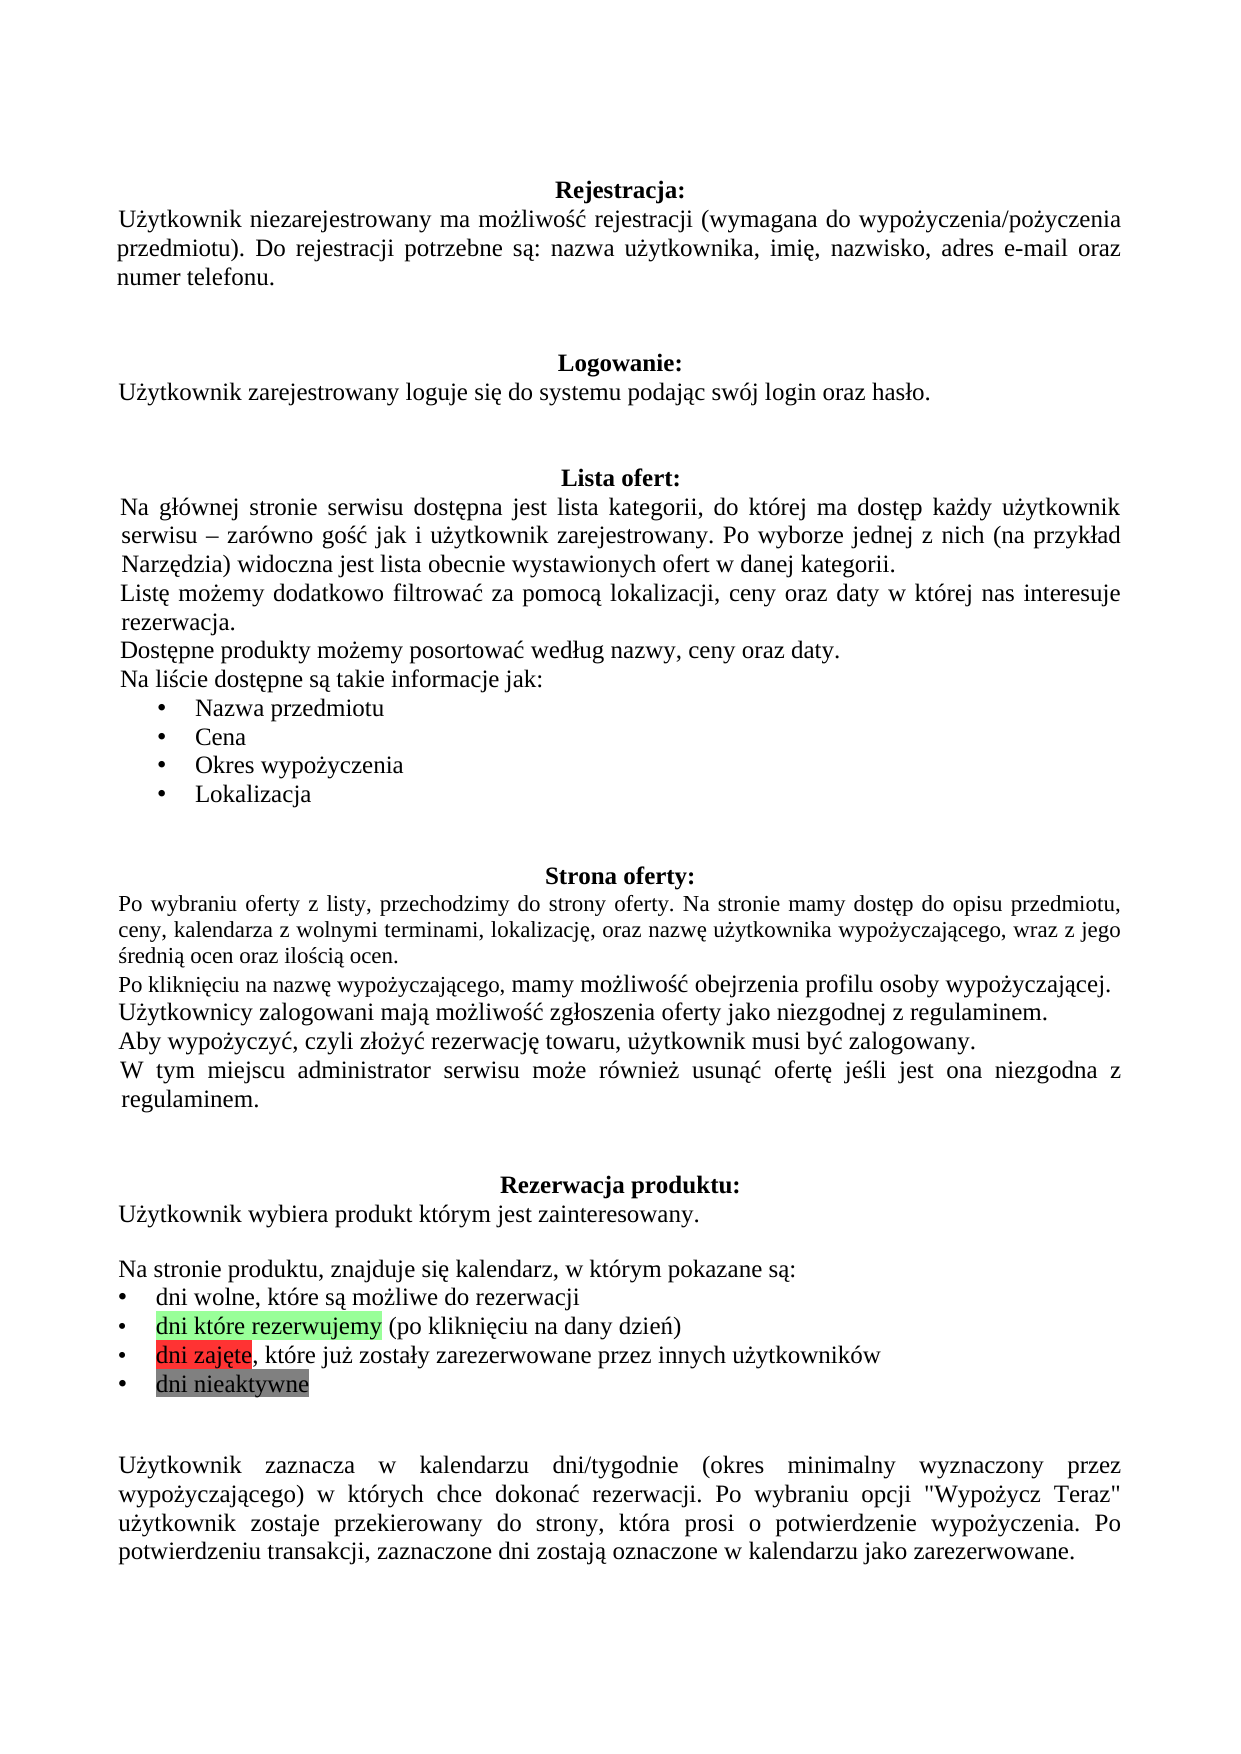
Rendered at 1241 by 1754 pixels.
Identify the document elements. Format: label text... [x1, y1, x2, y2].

text Rezerwacja produktu: [118, 1170, 1122, 1199]
text Rejestracja: [81, 176, 1122, 204]
text Logowanie: [81, 348, 1122, 377]
list Cena [157, 722, 1122, 751]
list dni zajęte, które już zostały zarezerwowane przez innych użytkowników [118, 1340, 1122, 1369]
text Aby wypożyczyć, czyli złożyć rezerwację towaru, użytkownik musi być zalogowany. [118, 1026, 1122, 1055]
text Strona oferty: [118, 861, 1122, 889]
text Dostępne produkty możemy posortować według nazwy, ceny oraz daty. [120, 636, 1122, 664]
text Lista ofert: [120, 463, 1122, 492]
list dni które rezerwujemy (po kliknięciu na dany dzień) [118, 1311, 1122, 1340]
text Na liście dostępne są takie informacje jak: [120, 664, 1122, 693]
text Użytkownik niezarejestrowany ma możliwość rejestracji (wymagana do wypożyczenia/pożyczenia przedmiotu). Do rejestracji potrzebne są: nazwa użytkownika, imię, nazwisko, adres e-mail oraz numer telefonu. [117, 204, 1122, 291]
list dni nieaktywne [118, 1369, 1122, 1397]
list Lokalizacja [157, 779, 1122, 808]
text Na głównej stronie serwisu dostępna jest lista kategorii, do której ma dostęp każdy użytkownik serwisu – zarówno gość jak i użytkownik zarejestrowany. Po wyborze jednej z nich (na przykład Narzędzia) widoczna jest lista obecnie wystawionych ofert w danej kategorii. [120, 492, 1122, 578]
text Listę możemy dodatkowo filtrować za pomocą lokalizacji, ceny oraz daty w której nas interesuje rezerwacja. [120, 578, 1122, 636]
list dni wolne, które są możliwe do rezerwacji [118, 1282, 1122, 1311]
text Użytkownik zarejestrowany loguje się do systemu podając swój login oraz hasło. [81, 377, 1122, 406]
list Nazwa przedmiotu [157, 693, 1122, 722]
list Okres wypożyczenia [157, 751, 1122, 779]
text Na stronie produktu, znajduje się kalendarz, w którym pokazane są: [118, 1254, 1122, 1282]
text Użytkownik zaznacza w kalendarzu dni/tygodnie (okres minimalny wyznaczony przez wypożyczającego) w których chce dokonać rezerwacji. Po wybraniu opcji "Wypożycz Teraz" użytkownik zostaje przekierowany do strony, która prosi o potwierdzenie wypożyczenia. Po potwierdzeniu transakcji, zaznaczone dni zostają oznaczone w kalendarzu jako zarezerwowane. [118, 1450, 1122, 1565]
text W tym miejscu administrator serwisu może również usunąć ofertę jeśli jest ona niezgodna z regulaminem. [120, 1055, 1122, 1112]
text Po wybraniu oferty z listy, przechodzimy do strony oferty. Na stronie mamy dostęp do opisu przedmiotu, ceny, kalendarza z wolnymi terminami, lokalizację, oraz nazwę użytkownika wypożyczającego, wraz z jego średnią ocen oraz ilością ocen. [118, 889, 1122, 969]
text Użytkownik wybiera produkt którym jest zainteresowany. [118, 1199, 1122, 1227]
text Użytkownicy zalogowani mają możliwość zgłoszenia oferty jako niezgodnej z regulaminem. [118, 997, 1122, 1026]
text Po kliknięciu na nazwę wypożyczającego, mamy możliwość obejrzenia profilu osoby wypożyczającej. [118, 969, 1122, 997]
